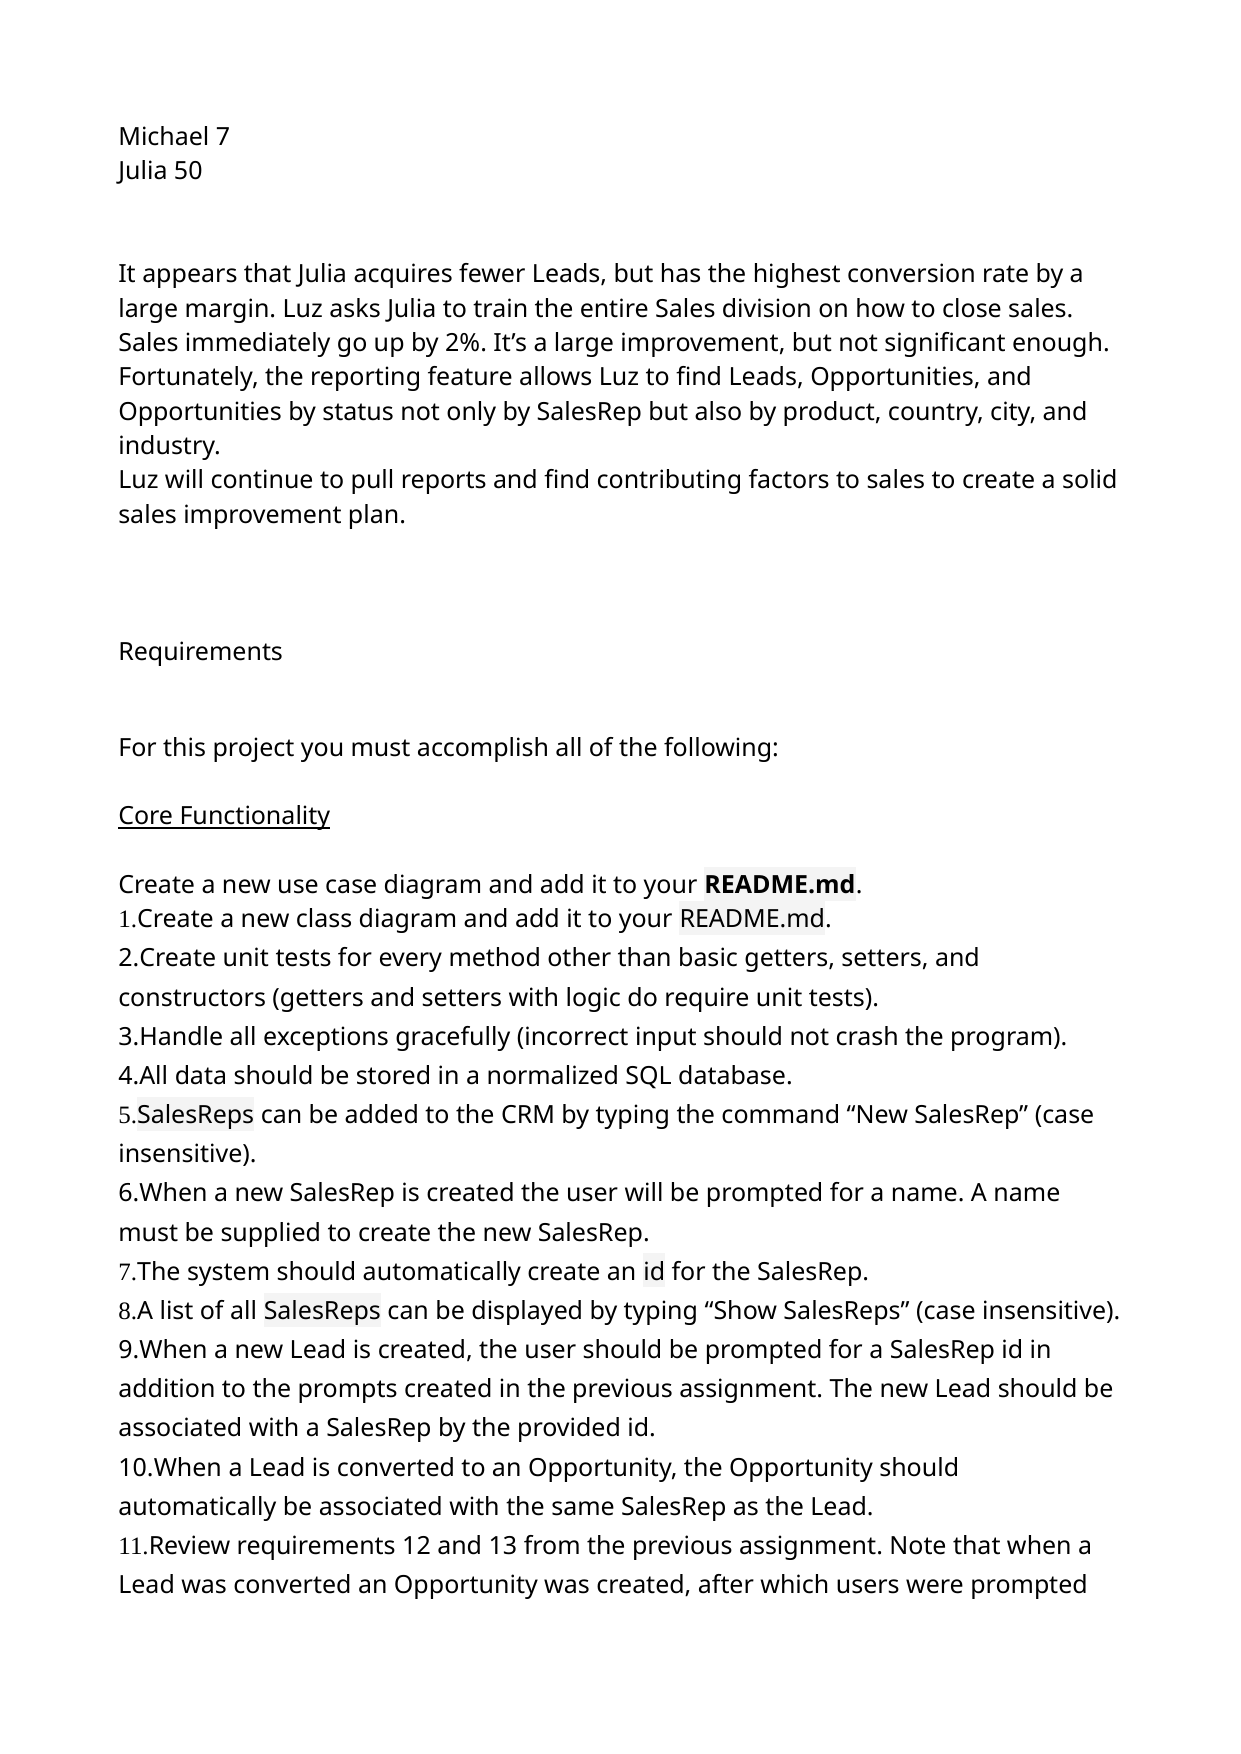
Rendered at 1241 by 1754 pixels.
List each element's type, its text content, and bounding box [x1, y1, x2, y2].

text Julia 50 [118, 152, 1122, 187]
text Luz will continue to pull reports and find contributing factors to sales to create a solid sales improvement plan. [118, 462, 1122, 531]
list When a new Lead is created, the user should be prompted for a SalesRep id in addition to the prompts created in the previous assignment. The new Lead should be associated with a SalesRep by the provided id. [118, 1332, 1122, 1444]
text Create a new use case diagram and add it to your README.md. [118, 866, 1122, 901]
list The system should automatically create an id for the SalesRep. [118, 1253, 1122, 1287]
list SalesReps can be added to the CRM by typing the command “New SalesRep” (case insensitive). [118, 1097, 1122, 1170]
text Michael 7 [118, 118, 1122, 152]
list All data should be stored in a normalized SQL database. [118, 1057, 1122, 1092]
list When a Lead is converted to an Opportunity, the Opportunity should automatically be associated with the same SalesRep as the Lead. [118, 1449, 1122, 1522]
list When a new SalesRep is created the user will be prompted for a name. A name must be supplied to create the new SalesRep. [118, 1175, 1122, 1248]
text Core Functionality [118, 798, 1122, 832]
list Create unit tests for every method other than basic getters, setters, and constructors (getters and setters with logic do require unit tests). [118, 940, 1122, 1013]
list Handle all exceptions gracefully (incorrect input should not crash the program). [118, 1018, 1122, 1052]
list Create a new class diagram and add it to your README.md. [118, 901, 1122, 935]
list A list of all SalesReps can be displayed by typing “Show SalesReps” (case insensitive). [118, 1292, 1122, 1327]
text For this project you must accomplish all of the following: [118, 729, 1122, 763]
subtitle Requirements [118, 634, 1122, 668]
list Review requirements 12 and 13 from the previous assignment. Note that when a Lead was converted an Opportunity was created, after which users were prompted [118, 1527, 1122, 1601]
text Sales immediately go up by 2%. It’s a large improvement, but not significant enough. Fortunately, the reporting feature allows Luz to find Leads, Opportunities, and Opportunities by status not only by SalesRep but also by product, country, city, and industry. [118, 324, 1122, 462]
text It appears that Julia acquires fewer Leads, but has the highest conversion rate by a large margin. Luz asks Julia to train the entire Sales division on how to close sales. [118, 256, 1122, 324]
